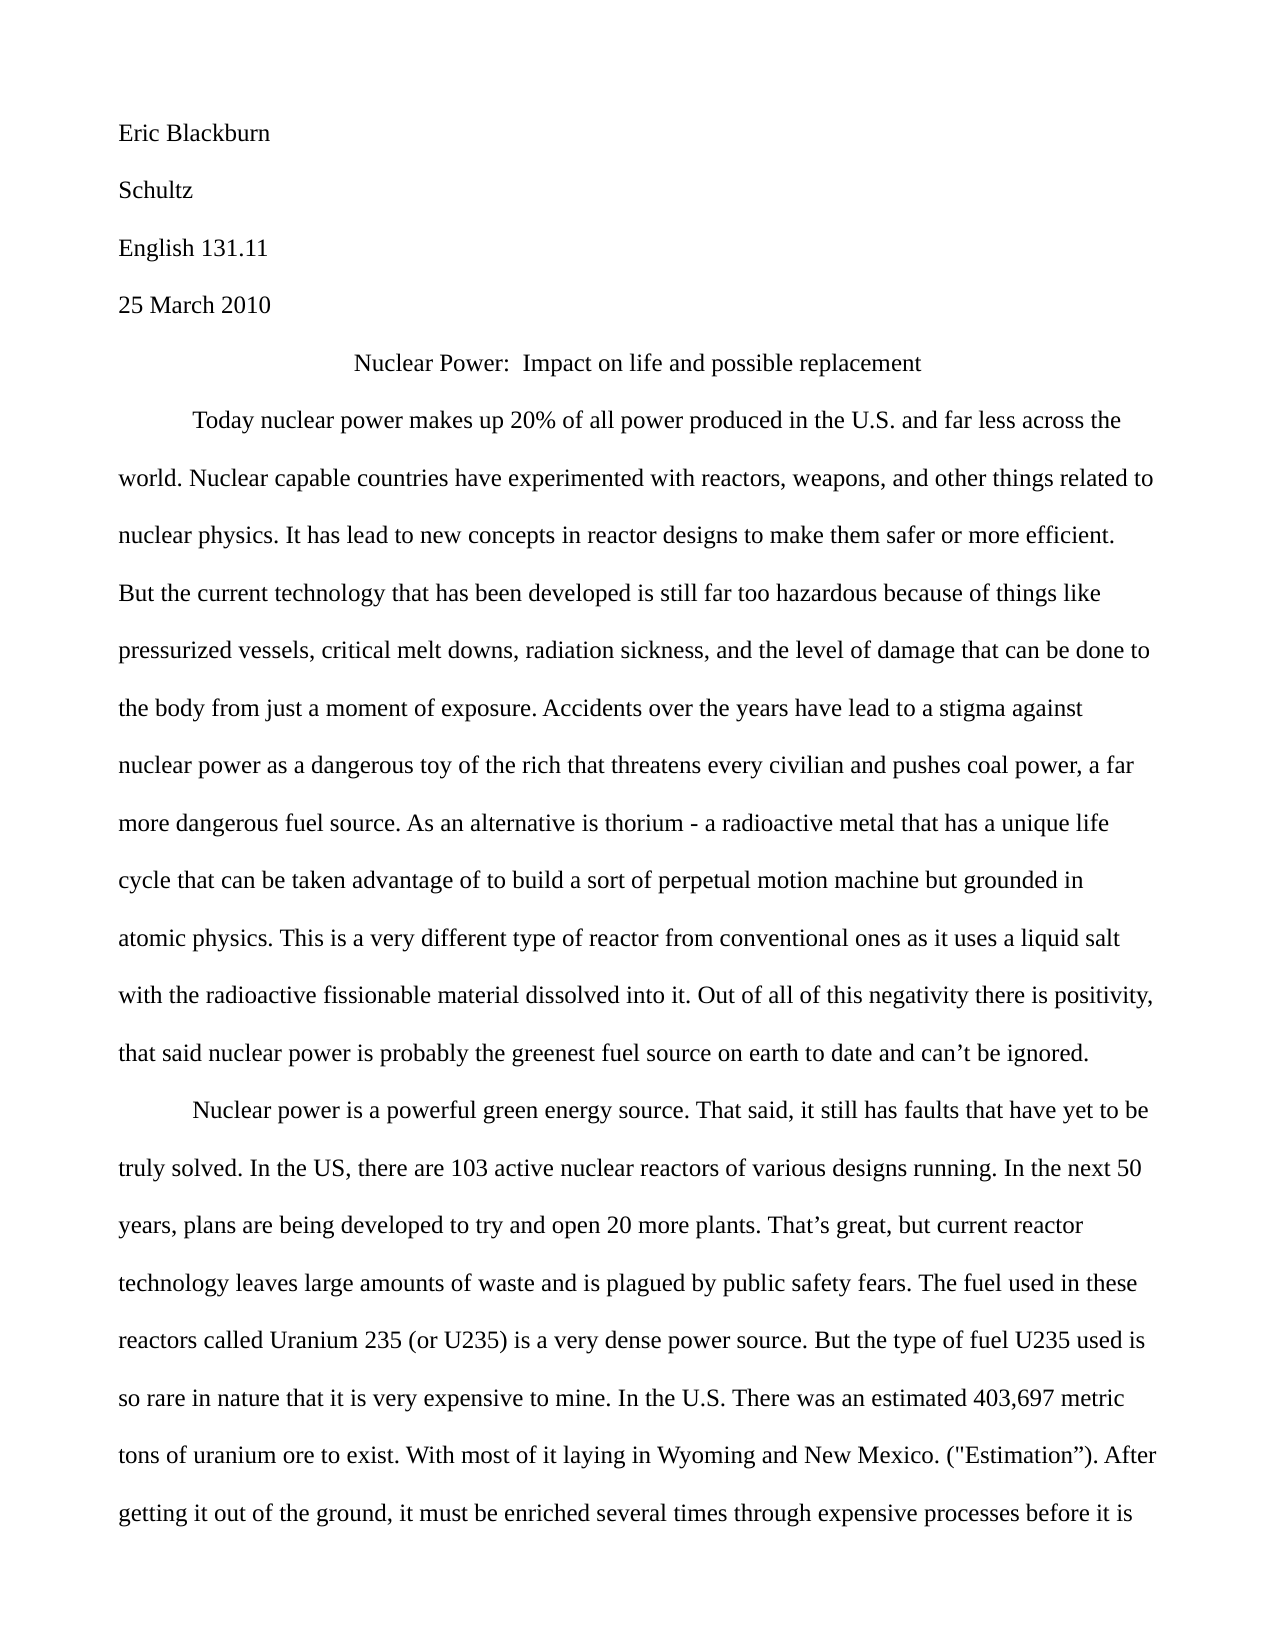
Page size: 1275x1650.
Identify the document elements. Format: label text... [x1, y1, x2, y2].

text Eric Blackburn Schultz English 131.11 [118, 118, 1157, 262]
text 25 March 2010 [118, 291, 1157, 319]
text Today nuclear power makes up 20% of all power produced in the U.S. and far less across the world. Nuclear capable countries have experimented with reactors, weapons, and other things related to nuclear physics. It has lead to new concepts in reactor designs to make them safer or more efficient. But the current technology that has been developed is still far too hazardous because of things like pressurized vessels, critical melt downs, radiation sickness, and the level of damage that can be done to the body from just a moment of exposure. Accidents over the years have lead to a stigma against nuclear power as a dangerous toy of the rich that threatens every civilian and pushes coal power, a far more dangerous fuel source. As an alternative is thorium - a radioactive metal that has a unique life cycle that can be taken advantage of to build a sort of perpetual motion machine but grounded in atomic physics. This is a very different type of reactor from conventional ones as it uses a liquid salt with the radioactive fissionable material dissolved into it. Out of all of this negativity there is positivity, that said nuclear power is probably the greenest fuel source on earth to date and can’t be ignored. [118, 406, 1157, 1067]
text Nuclear power is a powerful green energy source. That said, it still has faults that have yet to be truly solved. In the US, there are 103 active nuclear reactors of various designs running. In the next 50 years, plans are being developed to try and open 20 more plants. That’s great, but current reactor technology leaves large amounts of waste and is plagued by public safety fears. The fuel used in these reactors called Uranium 235 (or U235) is a very dense power source. But the type of fuel U235 used is so rare in nature that it is very expensive to mine. In the U.S. There was an estimated 403,697 metric tons of uranium ore to exist. With most of it laying in Wyoming and New Mexico. ("Estimation”). After getting it out of the ground, it must be enriched several times through expensive processes before it is [118, 1096, 1157, 1527]
text Nuclear Power: Impact on life and possible replacement [118, 348, 1157, 377]
